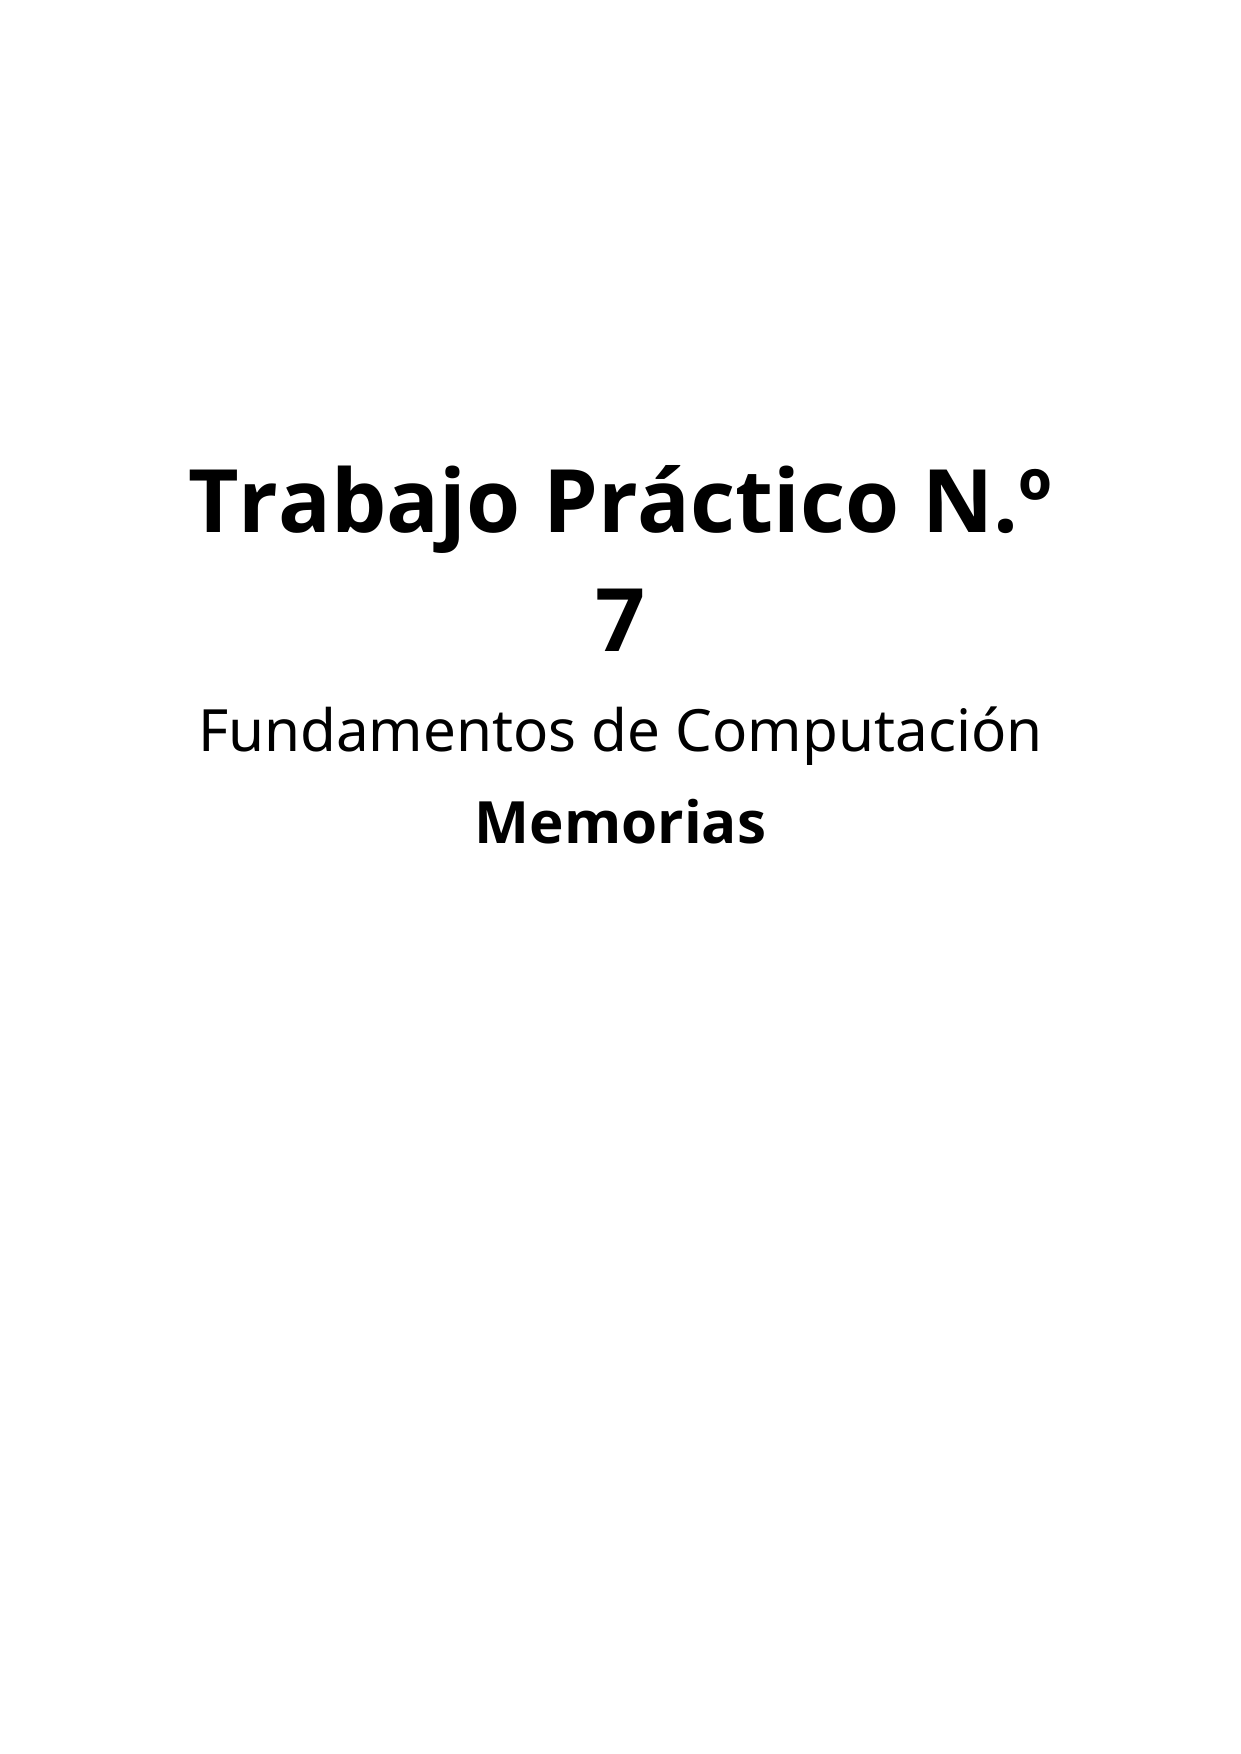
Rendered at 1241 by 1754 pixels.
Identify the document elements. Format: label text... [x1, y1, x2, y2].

title Trabajo Práctico N.º 7 [177, 439, 1063, 677]
text Memorias [177, 781, 1063, 861]
subtitle Fundamentos de Computación [177, 689, 1063, 769]
